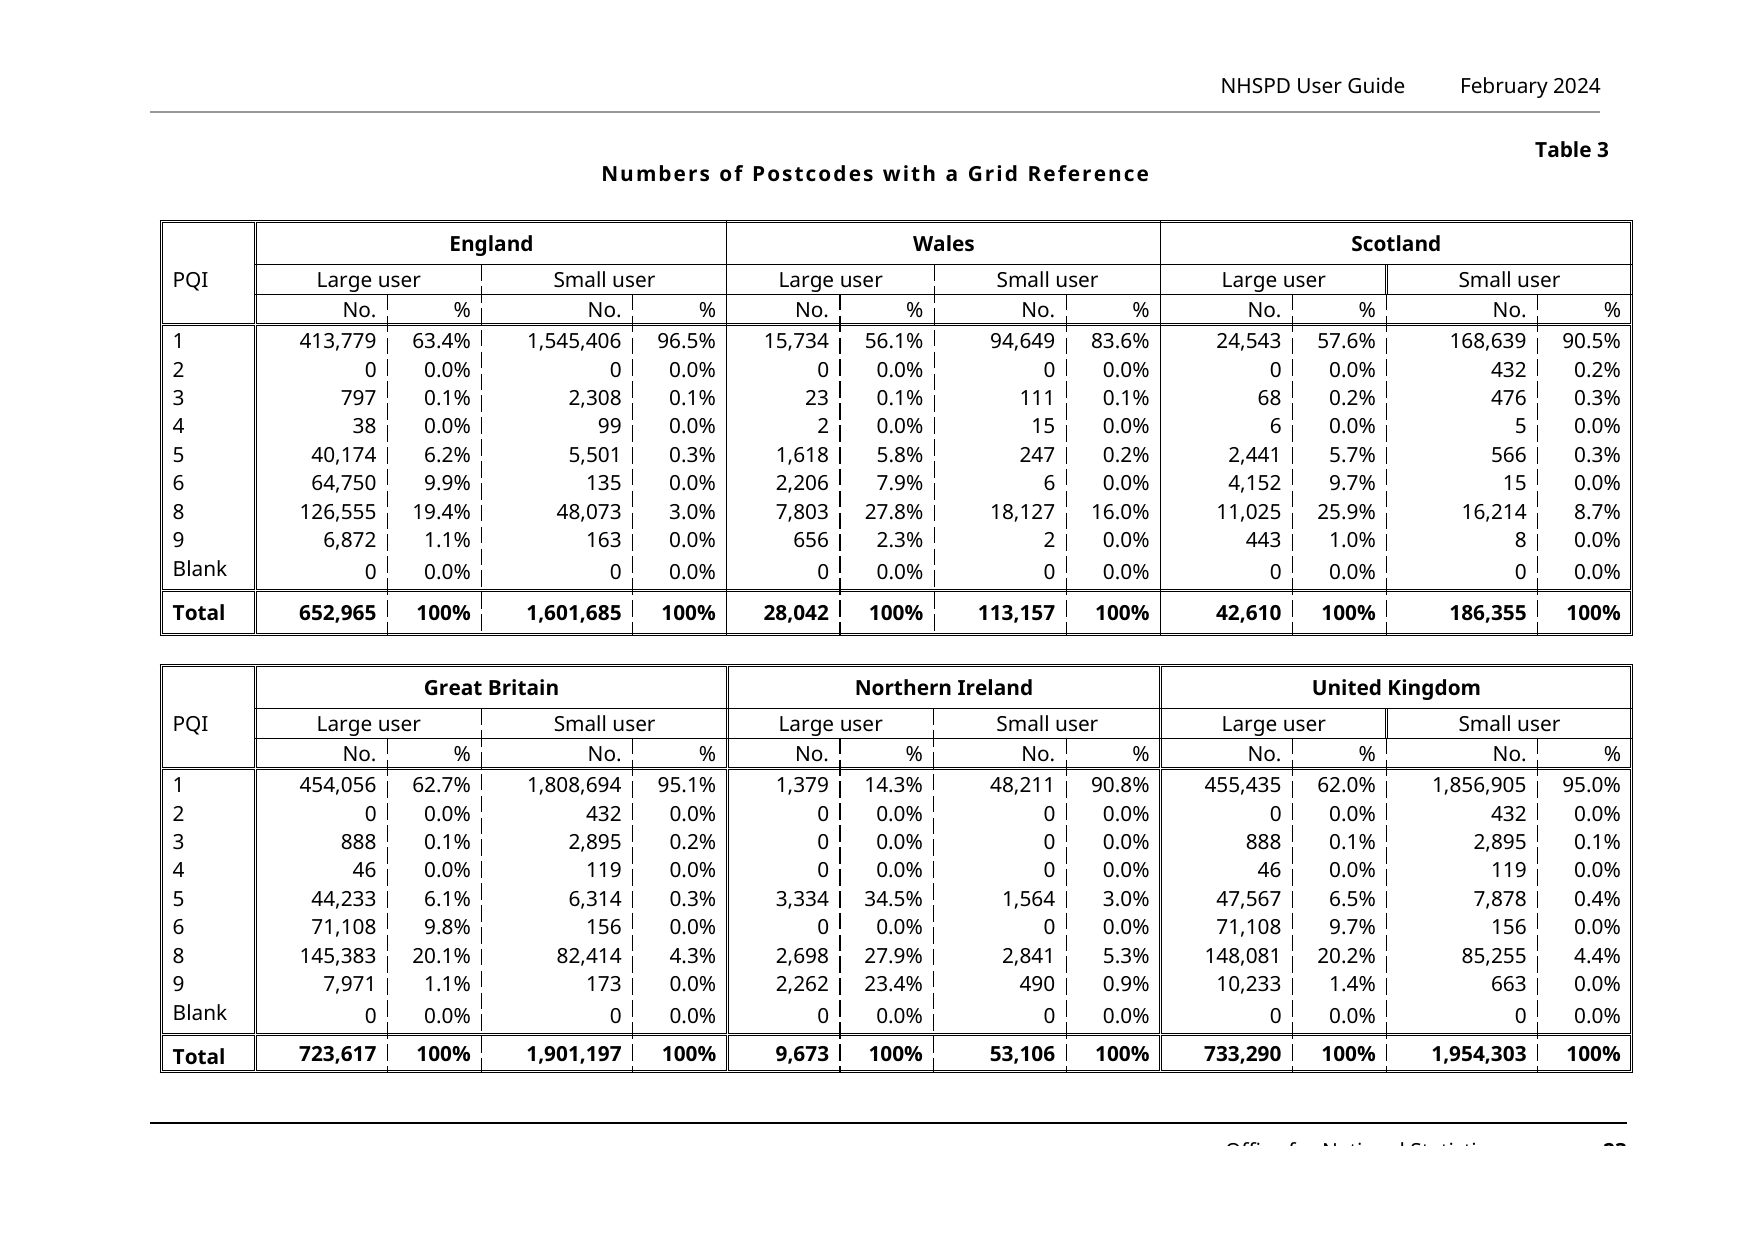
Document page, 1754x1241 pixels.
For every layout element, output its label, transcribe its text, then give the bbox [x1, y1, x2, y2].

table_cell 0.0% [1538, 998, 1630, 1032]
table_cell 6,872 [257, 525, 387, 554]
table_cell 2,262 [729, 969, 840, 998]
table_cell 5.3% [1066, 941, 1159, 969]
table_cell 135 [482, 469, 633, 497]
table_cell 0.0% [1066, 827, 1159, 856]
table_cell Large user [1162, 709, 1385, 738]
table_cell 0.0% [388, 998, 482, 1032]
table_cell 0.0% [633, 969, 726, 998]
table_cell 0.0% [633, 856, 726, 884]
table_cell 9.7% [1293, 469, 1387, 497]
table_cell 46 [257, 856, 387, 884]
table_cell 0 [727, 554, 840, 588]
table_cell 15 [934, 412, 1066, 440]
table_cell No. [1162, 739, 1292, 767]
table_cell 3.0% [1066, 884, 1159, 912]
table_cell 1,856,905 [1387, 770, 1538, 799]
table_cell Large user [727, 265, 934, 294]
table_cell 100% [1538, 592, 1630, 632]
table_cell 0 [729, 856, 840, 884]
table_header [163, 667, 254, 708]
table_cell 0.0% [633, 799, 726, 827]
table_cell 0.0% [840, 412, 934, 440]
table_cell 656 [727, 525, 840, 554]
table_cell PQI [163, 264, 254, 294]
table_cell 71,108 [257, 913, 387, 941]
table_cell 4 [163, 412, 254, 440]
table_cell 27.9% [840, 941, 934, 969]
table_cell % [388, 295, 482, 323]
table_cell 0 [1162, 998, 1292, 1032]
table_header Northern Ireland [729, 667, 1159, 708]
table_cell 68 [1161, 383, 1292, 412]
table_cell 4.3% [633, 941, 726, 969]
table_cell 3 [163, 827, 254, 856]
table_cell 1,545,406 [482, 326, 633, 355]
table_cell 0 [934, 799, 1066, 827]
table_cell 34.5% [840, 884, 934, 912]
table_cell 7,971 [257, 969, 387, 998]
table_cell 42,610 [1161, 592, 1292, 632]
table_cell 0.0% [1293, 412, 1387, 440]
table_cell 0 [934, 856, 1066, 884]
table_cell 1.1% [388, 969, 482, 998]
table_cell 6 [163, 469, 254, 497]
table_cell 0.0% [1066, 469, 1160, 497]
table_cell No. [1161, 295, 1292, 323]
table_cell % [633, 739, 726, 767]
table_cell 2 [934, 525, 1066, 554]
table_cell 24,543 [1161, 326, 1292, 355]
table_cell Large user [1161, 265, 1385, 294]
table_cell 119 [482, 856, 633, 884]
table_cell 6 [163, 913, 254, 941]
table_cell 432 [1387, 799, 1538, 827]
table_cell 0.0% [388, 554, 482, 588]
table_header [163, 223, 254, 264]
table_cell 0 [934, 827, 1066, 856]
table_cell 186,355 [1387, 592, 1538, 632]
table_cell Large user [729, 709, 934, 738]
table_cell 5 [163, 440, 254, 468]
table_cell 797 [257, 383, 387, 412]
table_cell 9,673 [729, 1036, 840, 1070]
table_cell % [1293, 295, 1387, 323]
table_cell 0 [727, 355, 840, 383]
table_cell % [1066, 739, 1159, 767]
table_cell 0.0% [840, 913, 934, 941]
table_cell 1,954,303 [1387, 1036, 1538, 1070]
table_cell 454,056 [257, 770, 387, 799]
table_cell 0.0% [633, 525, 726, 554]
table_cell 0.0% [633, 554, 726, 588]
table_cell 2 [163, 355, 254, 383]
table_cell 5 [163, 884, 254, 912]
table_cell % [388, 739, 482, 767]
table_cell 1 [163, 326, 254, 355]
table_cell No. [482, 739, 633, 767]
table_cell 7.9% [840, 469, 934, 497]
table_cell 476 [1387, 383, 1538, 412]
table_cell 0 [257, 355, 387, 383]
table_cell 38 [257, 412, 387, 440]
table_cell 113,157 [934, 592, 1066, 632]
table_cell 148,081 [1162, 941, 1292, 969]
table_cell 0.0% [633, 412, 726, 440]
table_cell 0.0% [1066, 998, 1159, 1032]
table_cell 62.0% [1293, 770, 1387, 799]
table_cell 100% [1066, 592, 1160, 632]
table_cell 490 [934, 969, 1066, 998]
table_cell 0 [482, 998, 633, 1032]
table_cell 566 [1387, 440, 1538, 468]
table_cell 0.0% [1293, 998, 1387, 1032]
table_cell 48,073 [482, 497, 633, 525]
table_cell 0 [729, 827, 840, 856]
table_cell 83.6% [1066, 326, 1160, 355]
table_cell 0.0% [388, 799, 482, 827]
table_cell [163, 294, 254, 323]
table_cell 0.1% [388, 827, 482, 856]
table_cell No. [934, 739, 1066, 767]
table_cell [163, 738, 254, 767]
table_cell 6.2% [388, 440, 482, 468]
table_cell 3,334 [729, 884, 840, 912]
table_cell 20.2% [1293, 941, 1387, 969]
table_cell 1,379 [729, 770, 840, 799]
table_cell 46 [1162, 856, 1292, 884]
table_cell 9.7% [1293, 913, 1387, 941]
table_cell 6.1% [388, 884, 482, 912]
table_cell 0 [257, 998, 387, 1032]
table_cell 4.4% [1538, 941, 1630, 969]
table_cell 100% [633, 1036, 726, 1070]
table_cell 2,206 [727, 469, 840, 497]
table_cell % [1538, 739, 1630, 767]
table_cell 0 [729, 913, 840, 941]
table_cell 9.8% [388, 913, 482, 941]
table_cell 0.3% [633, 440, 726, 468]
table_cell 2,698 [729, 941, 840, 969]
table_cell 0.1% [1293, 827, 1387, 856]
table_cell 10,233 [1162, 969, 1292, 998]
table_header Great Britain [257, 667, 726, 708]
table_cell 0.0% [1066, 856, 1159, 884]
table_cell 90.5% [1538, 326, 1630, 355]
table_cell 119 [1387, 856, 1538, 884]
table_cell 16,214 [1387, 497, 1538, 525]
table_cell 0.0% [1293, 856, 1387, 884]
table_cell 0.0% [1538, 525, 1630, 554]
table_cell Large user [257, 709, 482, 738]
table_cell Small user [1388, 709, 1630, 738]
table_header Wales [727, 223, 1160, 264]
table_cell 23.4% [840, 969, 934, 998]
table_cell 0.0% [840, 799, 934, 827]
table_cell 0.0% [1293, 355, 1387, 383]
table_cell 96.5% [633, 326, 726, 355]
table_cell 7,803 [727, 497, 840, 525]
table_cell 0.0% [633, 355, 726, 383]
table_cell 62.7% [388, 770, 482, 799]
table_cell 0 [934, 998, 1066, 1032]
table_cell Small user [482, 265, 726, 294]
table_cell 126,555 [257, 497, 387, 525]
table_cell 25.9% [1293, 497, 1387, 525]
table_cell 0.2% [633, 827, 726, 856]
table_cell 27.8% [840, 497, 934, 525]
table_cell 15,734 [727, 326, 840, 355]
table_cell 8.7% [1538, 497, 1630, 525]
table_cell 145,383 [257, 941, 387, 969]
table_cell 0.0% [1538, 469, 1630, 497]
table_cell 888 [257, 827, 387, 856]
table_cell 111 [934, 383, 1066, 412]
table_cell 82,414 [482, 941, 633, 969]
table_cell 6.5% [1293, 884, 1387, 912]
table_cell 723,617 [257, 1036, 387, 1070]
table_cell 888 [1162, 827, 1292, 856]
table_cell 0 [934, 554, 1066, 588]
table_cell Large user [257, 265, 482, 294]
table_cell 53,106 [934, 1036, 1066, 1070]
table_cell Total [163, 592, 254, 632]
table_cell 0.4% [1538, 884, 1630, 912]
table_cell 1,564 [934, 884, 1066, 912]
table_cell 413,779 [257, 326, 387, 355]
table_cell 0 [1161, 355, 1292, 383]
table_cell 5,501 [482, 440, 633, 468]
table_cell 0 [729, 799, 840, 827]
table_cell 18,127 [934, 497, 1066, 525]
table_cell 0.0% [840, 856, 934, 884]
table_cell 1.4% [1293, 969, 1387, 998]
table_cell 100% [388, 1036, 482, 1070]
table_cell 0.1% [1066, 383, 1160, 412]
table_cell 40,174 [257, 440, 387, 468]
table_cell 0.1% [840, 383, 934, 412]
table_cell 3.0% [633, 497, 726, 525]
table_cell 6 [1161, 412, 1292, 440]
table_cell No. [727, 295, 840, 323]
table_cell 432 [482, 799, 633, 827]
table_cell 0 [1162, 799, 1292, 827]
table_cell 733,290 [1162, 1036, 1292, 1070]
table_cell 2.3% [840, 525, 934, 554]
table_cell 0.2% [1066, 440, 1160, 468]
table_cell 100% [1293, 592, 1387, 632]
table_cell 0 [1387, 554, 1538, 588]
table_cell % [633, 295, 726, 323]
table_cell 0.1% [633, 383, 726, 412]
table_cell 100% [388, 592, 482, 632]
table_cell 94,649 [934, 326, 1066, 355]
table_cell 163 [482, 525, 633, 554]
table_cell 0 [257, 799, 387, 827]
table_cell 0.0% [1066, 355, 1160, 383]
table_cell 64,750 [257, 469, 387, 497]
table_cell 71,108 [1162, 913, 1292, 941]
table_cell 0.2% [1538, 355, 1630, 383]
table_cell Small user [482, 709, 726, 738]
table_cell 0.3% [1538, 383, 1630, 412]
table_cell Total [163, 1036, 254, 1070]
table_cell No. [729, 739, 840, 767]
table_cell 8 [1387, 525, 1538, 554]
table_cell 0.0% [1066, 525, 1160, 554]
table_cell 0.0% [388, 355, 482, 383]
table_cell 156 [482, 913, 633, 941]
table_cell % [1066, 295, 1160, 323]
table_cell 2 [163, 799, 254, 827]
table_cell 100% [1538, 1036, 1630, 1070]
table_cell 1.0% [1293, 525, 1387, 554]
table_cell 0 [934, 355, 1066, 383]
table_cell 100% [1066, 1036, 1159, 1070]
table_header England [257, 223, 726, 264]
table_cell 63.4% [388, 326, 482, 355]
table_cell 663 [1387, 969, 1538, 998]
table_cell 0 [482, 554, 633, 588]
table_cell 0.9% [1066, 969, 1159, 998]
table_cell 3 [163, 383, 254, 412]
table_cell 0.0% [840, 998, 934, 1032]
table_cell 0.0% [1066, 799, 1159, 827]
table_cell 0.3% [633, 884, 726, 912]
table_cell Blank [163, 554, 254, 588]
table_cell 48,211 [934, 770, 1066, 799]
table_cell 2,441 [1161, 440, 1292, 468]
table_cell 0.0% [1066, 554, 1160, 588]
table_cell % [840, 295, 934, 323]
table_cell 0 [482, 355, 633, 383]
table_cell 23 [727, 383, 840, 412]
table_cell 5 [1387, 412, 1538, 440]
table_cell 2 [727, 412, 840, 440]
table_cell 2,895 [1387, 827, 1538, 856]
table_cell 0 [729, 998, 840, 1032]
table_cell 0 [1387, 998, 1538, 1032]
table_cell Small user [934, 709, 1159, 738]
table_cell 2,308 [482, 383, 633, 412]
table_cell 0.0% [388, 412, 482, 440]
table_cell % [840, 739, 934, 767]
table_cell 1,901,197 [482, 1036, 633, 1070]
table_cell 28,042 [727, 592, 840, 632]
table_cell 56.1% [840, 326, 934, 355]
table_cell 47,567 [1162, 884, 1292, 912]
table_cell 6 [934, 469, 1066, 497]
table_cell 0.0% [1293, 554, 1387, 588]
table_cell 0.0% [840, 355, 934, 383]
table_cell 99 [482, 412, 633, 440]
table_cell 0.0% [633, 469, 726, 497]
table_cell 1,618 [727, 440, 840, 468]
table_cell 0.0% [1538, 969, 1630, 998]
table_cell 0.0% [1538, 554, 1630, 588]
table_header United Kingdom [1162, 667, 1630, 708]
table_cell 100% [840, 1036, 934, 1070]
table_cell 173 [482, 969, 633, 998]
table_cell 0.1% [1538, 827, 1630, 856]
table_cell 1 [163, 770, 254, 799]
table_cell 8 [163, 941, 254, 969]
table_cell 0.1% [388, 383, 482, 412]
table_header Scotland [1161, 223, 1630, 264]
table_cell 90.8% [1066, 770, 1159, 799]
table_cell 2,841 [934, 941, 1066, 969]
table_cell 4,152 [1161, 469, 1292, 497]
table_cell 0.0% [1538, 412, 1630, 440]
table_cell 5.7% [1293, 440, 1387, 468]
table_cell 0.0% [633, 913, 726, 941]
table_cell 0.0% [1538, 799, 1630, 827]
table_cell No. [257, 295, 387, 323]
table_cell Blank [163, 998, 254, 1032]
table_cell 1.1% [388, 525, 482, 554]
table_cell 95.0% [1538, 770, 1630, 799]
table_cell 443 [1161, 525, 1292, 554]
table_cell % [1538, 295, 1630, 323]
table_cell 100% [633, 592, 726, 632]
table_cell 0.0% [1066, 412, 1160, 440]
table_cell 57.6% [1293, 326, 1387, 355]
table_cell 100% [840, 592, 934, 632]
table_cell 247 [934, 440, 1066, 468]
table_cell 9.9% [388, 469, 482, 497]
table_cell 0 [257, 554, 387, 588]
table_cell 0.0% [633, 998, 726, 1032]
table_cell 0.0% [840, 827, 934, 856]
table_cell 455,435 [1162, 770, 1292, 799]
table_cell 20.1% [388, 941, 482, 969]
table_cell PQI [163, 708, 254, 738]
table_cell 11,025 [1161, 497, 1292, 525]
table_cell 1,808,694 [482, 770, 633, 799]
table_cell 100% [1293, 1036, 1387, 1070]
table_cell 15 [1387, 469, 1538, 497]
table_cell 156 [1387, 913, 1538, 941]
table_cell Small user [1388, 265, 1630, 294]
table_cell 4 [163, 856, 254, 884]
table_cell 14.3% [840, 770, 934, 799]
table_cell 1,601,685 [482, 592, 633, 632]
table_cell 0.0% [388, 856, 482, 884]
table_cell % [1293, 739, 1387, 767]
table_cell 85,255 [1387, 941, 1538, 969]
table_cell 0.0% [1066, 913, 1159, 941]
table_cell 44,233 [257, 884, 387, 912]
table_cell 0 [934, 913, 1066, 941]
table_cell 432 [1387, 355, 1538, 383]
table_cell 0.3% [1538, 440, 1630, 468]
table_cell 19.4% [388, 497, 482, 525]
table_cell 0.0% [1293, 799, 1387, 827]
table_cell No. [934, 295, 1066, 323]
table_cell 0.2% [1293, 383, 1387, 412]
table_cell 9 [163, 525, 254, 554]
table_cell 168,639 [1387, 326, 1538, 355]
table_cell 9 [163, 969, 254, 998]
table_cell 7,878 [1387, 884, 1538, 912]
table_cell No. [1387, 739, 1538, 767]
table_cell Small user [934, 265, 1160, 294]
subtitle Numbers of Postcodes with a Grid Reference [150, 163, 1600, 186]
table_cell 0 [1161, 554, 1292, 588]
table_cell 0.0% [1538, 856, 1630, 884]
table_cell 95.1% [633, 770, 726, 799]
table_cell No. [257, 739, 387, 767]
table_cell 16.0% [1066, 497, 1160, 525]
table_cell No. [1387, 295, 1538, 323]
table_cell 652,965 [257, 592, 387, 632]
table_cell 0.0% [840, 554, 934, 588]
table_cell 0.0% [1538, 913, 1630, 941]
table_cell 6,314 [482, 884, 633, 912]
table_cell 2,895 [482, 827, 633, 856]
table_cell 5.8% [840, 440, 934, 468]
table_cell No. [482, 295, 633, 323]
text Table 3 [150, 135, 1609, 163]
table_cell 8 [163, 497, 254, 525]
